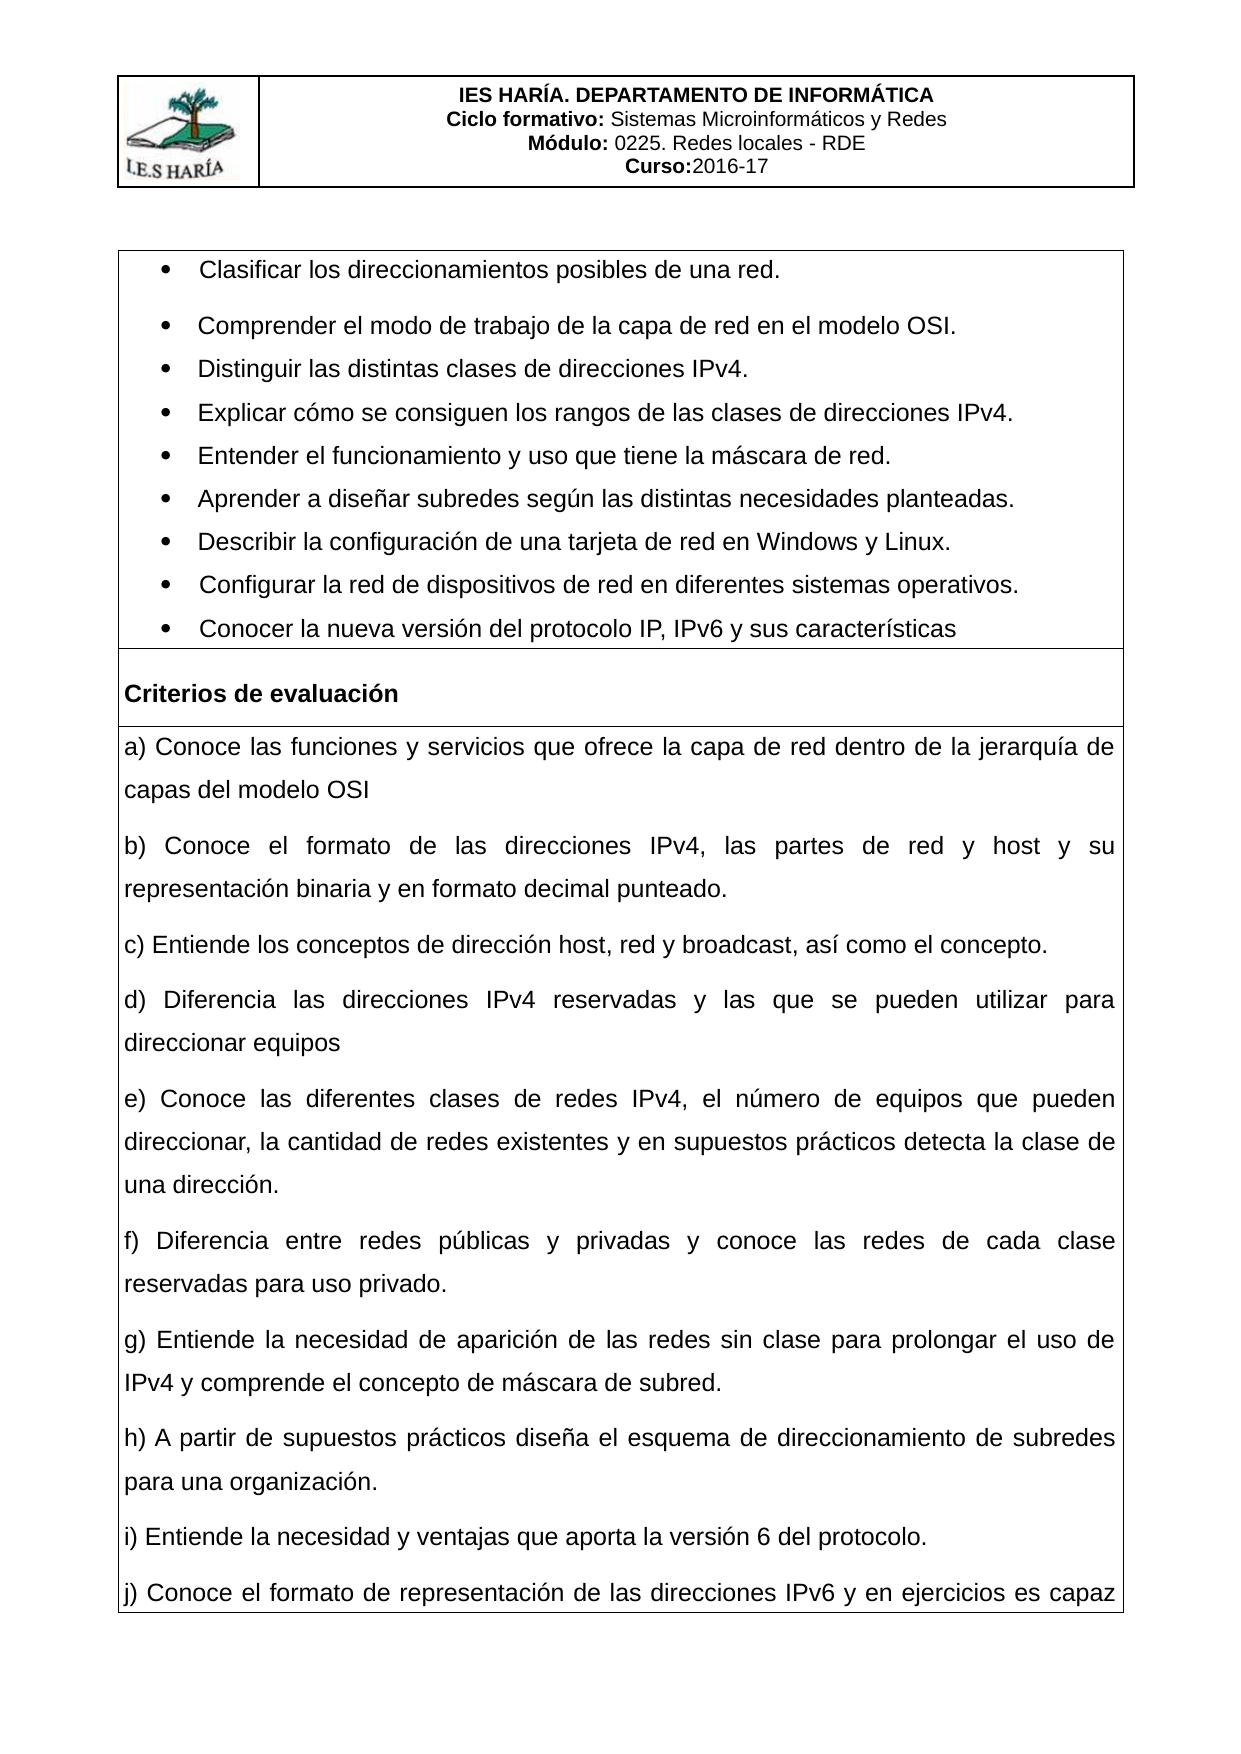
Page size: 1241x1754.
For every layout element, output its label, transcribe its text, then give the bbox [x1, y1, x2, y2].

table_cell Definir los distintos modos de trabajo de la capa de red. Clasificar los direccionamientos posibles de una red. Comprender el modo de trabajo de la capa de red en el modelo OSI. Distinguir las distintas clases de direcciones IPv4. Explicar cómo se consiguen los rangos de las clases de direcciones IPv4. Entender el funcionamiento y uso que tiene la máscara de red. Aprender a diseñar subredes según las distintas necesidades planteadas. Describir la configuración de una tarjeta de red en Windows y Linux. Configurar la red de dispositivos de red en diferentes sistemas operativos. Conocer la nueva versión del protocolo IP, IPv6 y sus características [119, 251, 1123, 648]
table_cell a) Conoce las funciones y servicios que ofrece la capa de red dentro de la jerarquía de capas del modelo OSI b) Conoce el formato de las direcciones IPv4, las partes de red y host y su representación binaria y en formato decimal punteado. c) Entiende los conceptos de dirección host, red y broadcast, así como el concepto. d) Diferencia las direcciones IPv4 reservadas y las que se pueden utilizar para direccionar equipos e) Conoce las diferentes clases de redes IPv4, el número de equipos que pueden direccionar, la cantidad de redes existentes y en supuestos prácticos detecta la clase de una dirección. f) Diferencia entre redes públicas y privadas y conoce las redes de cada clase reservadas para uso privado. g) Entiende la necesidad de aparición de las redes sin clase para prolongar el uso de IPv4 y comprende el concepto de máscara de subred. h) A partir de supuestos prácticos diseña el esquema de direccionamiento de subredes para una organización. i) Entiende la necesidad y ventajas que aporta la versión 6 del protocolo. j) Conoce el formato de representación de las direcciones IPv6 y en ejercicios es capaz [119, 727, 1123, 1612]
table_cell Criterios de evaluación [119, 649, 1123, 726]
picture [123, 82, 241, 180]
